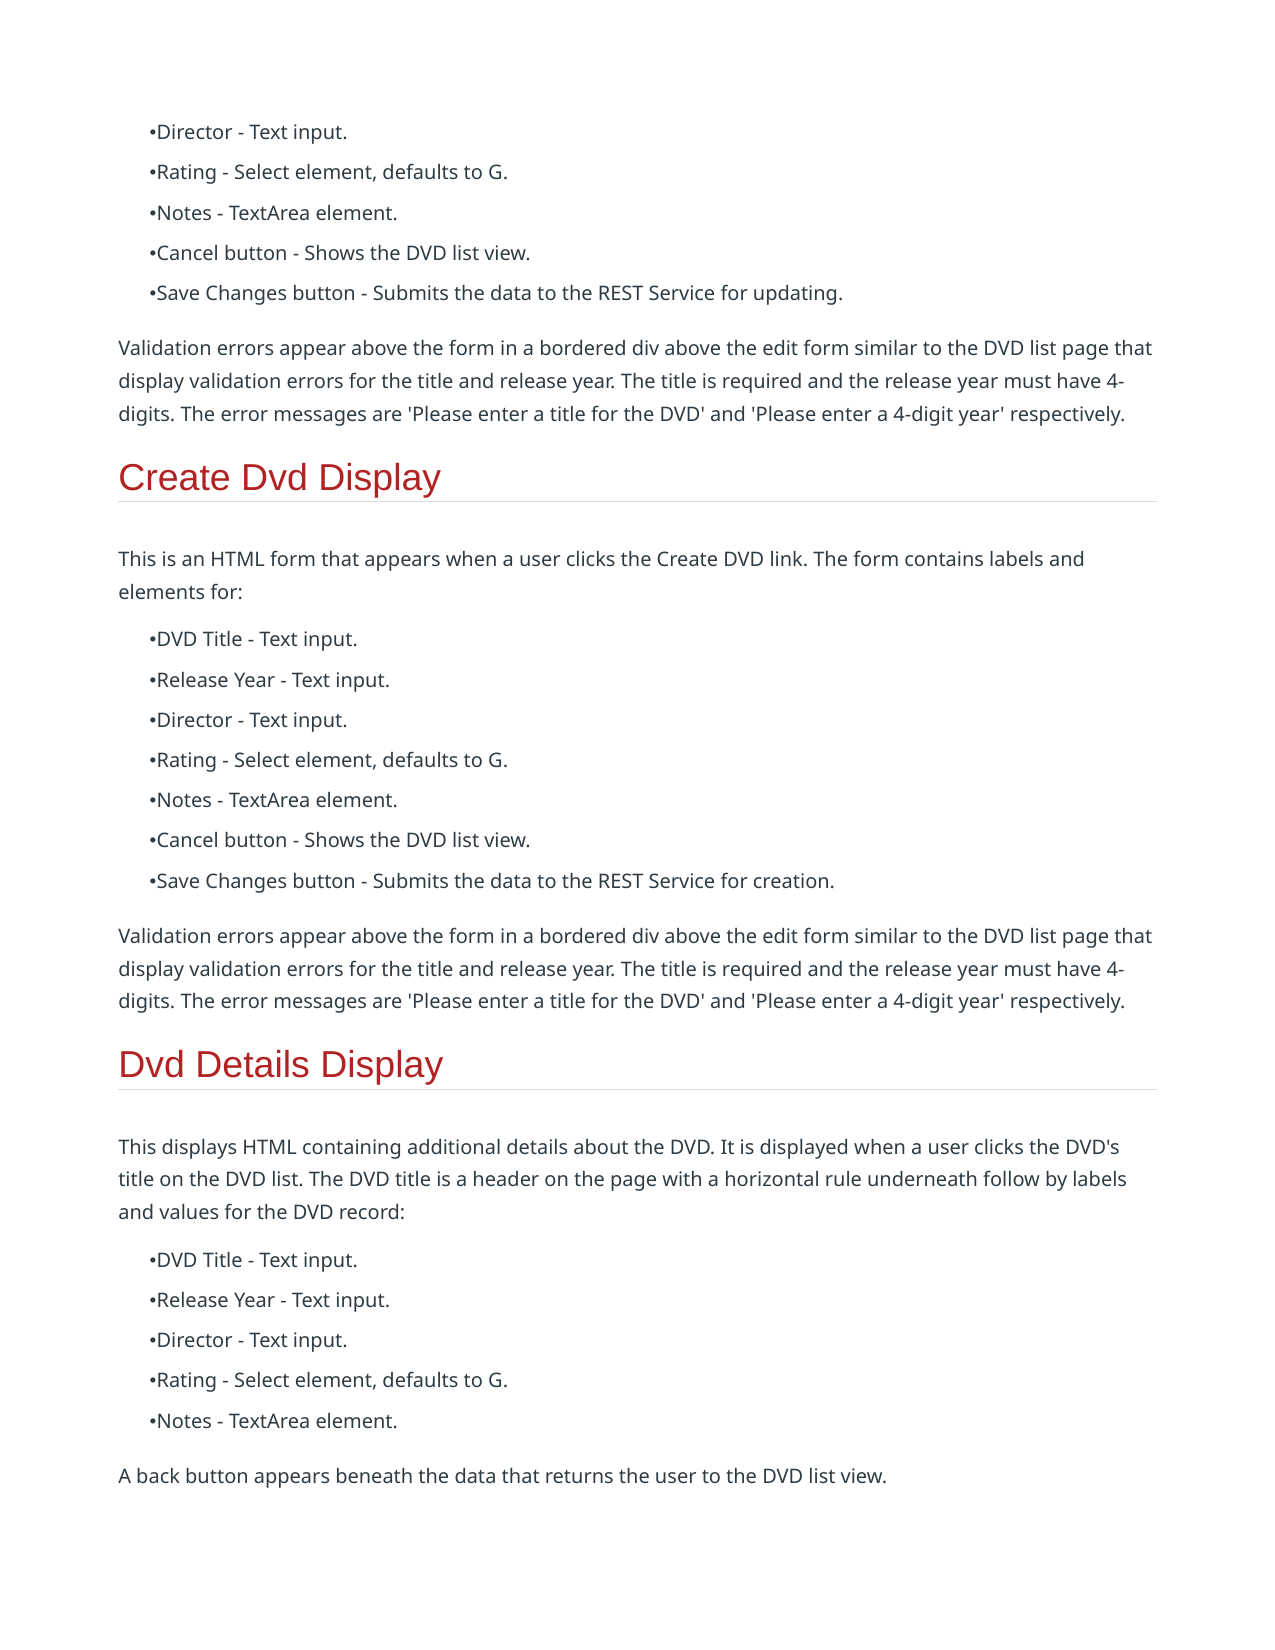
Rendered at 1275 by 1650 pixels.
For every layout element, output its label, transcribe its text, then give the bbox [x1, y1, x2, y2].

text Validation errors appear above the form in a bordered div above the edit form similar to the DVD list page that display validation errors for the title and release year. The title is required and the release year must have 4-digits. The error messages are 'Please enter a title for the DVD' and 'Please enter a 4-digit year' respectively. [118, 922, 1157, 1014]
list Release Year - Text input. [118, 1286, 1157, 1313]
text This displays HTML containing additional details about the DVD. It is displayed when a user clicks the DVD's title on the DVD list. The DVD title is a header on the page with a horizontal rule underneath follow by labels and values for the DVD record: [118, 1133, 1157, 1225]
list Director - Text input. [118, 118, 1157, 145]
text This is an HTML form that appears when a user clicks the Create DVD link. The form contains labels and elements for: [118, 545, 1157, 605]
list Rating - Select element, defaults to G. [118, 746, 1157, 773]
list Rating - Select element, defaults to G. [118, 1366, 1157, 1394]
list Cancel button - Shows the DVD list view. [118, 239, 1157, 266]
list Notes - TextArea element. [118, 198, 1157, 226]
list DVD Title - Text input. [118, 625, 1157, 653]
subtitle Dvd Details Display [118, 1042, 1157, 1089]
list Release Year - Text input. [118, 666, 1157, 693]
list Cancel button - Shows the DVD list view. [118, 826, 1157, 854]
list Rating - Select element, defaults to G. [118, 158, 1157, 186]
text Validation errors appear above the form in a bordered div above the edit form similar to the DVD list page that display validation errors for the title and release year. The title is required and the release year must have 4-digits. The error messages are 'Please enter a title for the DVD' and 'Please enter a 4-digit year' respectively. [118, 334, 1157, 427]
list Notes - TextArea element. [118, 1407, 1157, 1434]
list Notes - TextArea element. [118, 786, 1157, 813]
list Director - Text input. [118, 1326, 1157, 1353]
list Save Changes button - Submits the data to the REST Service for creation. [118, 867, 1157, 894]
list Director - Text input. [118, 706, 1157, 733]
list Save Changes button - Submits the data to the REST Service for updating. [118, 279, 1157, 306]
text A back button appears beneath the data that returns the user to the DVD list view. [118, 1462, 1157, 1489]
list DVD Title - Text input. [118, 1246, 1157, 1273]
subtitle Create Dvd Display [118, 455, 1157, 501]
